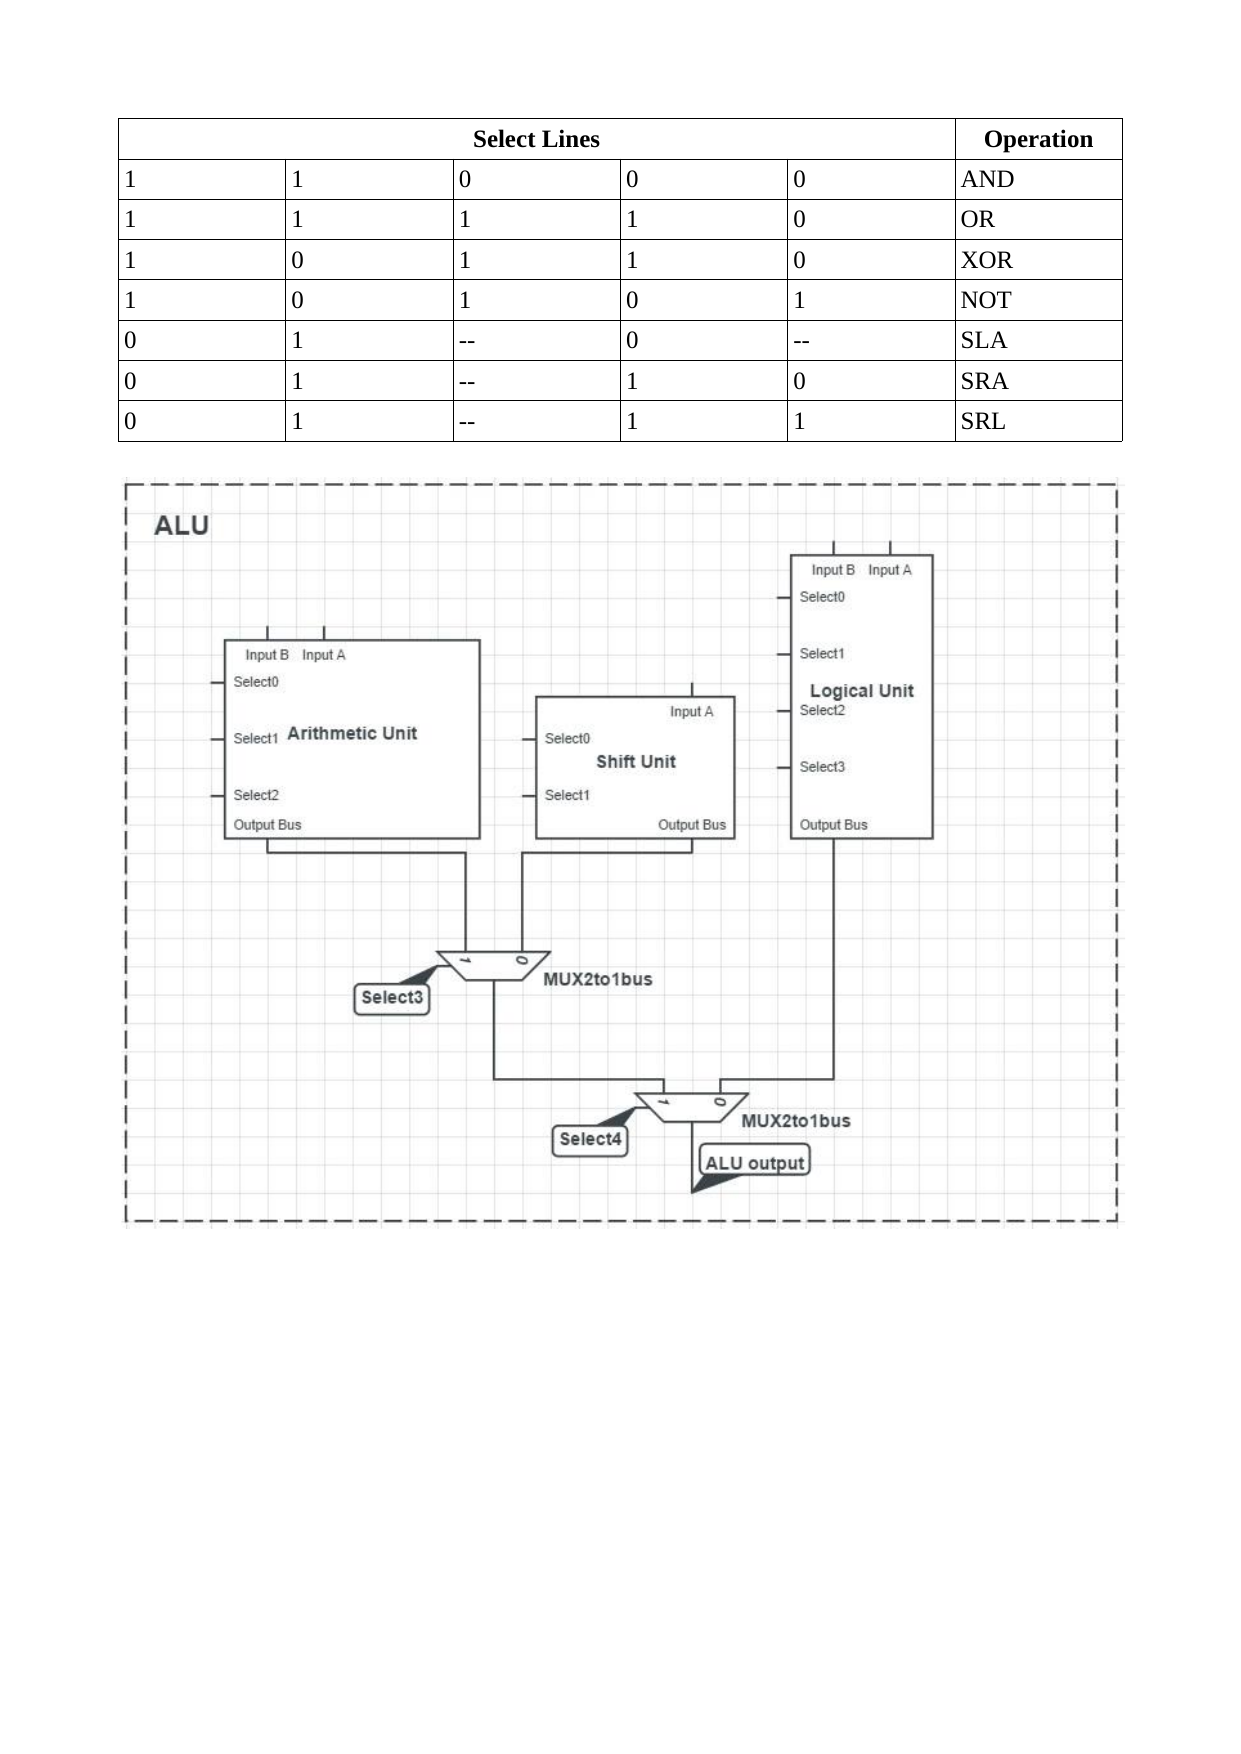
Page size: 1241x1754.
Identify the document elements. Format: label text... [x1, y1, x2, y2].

table_cell 1 [286, 321, 453, 360]
table_cell 0 [621, 321, 787, 360]
table_cell 1 [286, 160, 453, 199]
table_cell 0 [119, 361, 285, 400]
table_cell 1 [119, 240, 285, 279]
table_cell 0 [621, 280, 787, 320]
table_cell AND [956, 160, 1122, 199]
table_cell 1 [119, 160, 285, 199]
table_cell 1 [454, 240, 620, 279]
table_cell 0 [621, 160, 787, 199]
table_cell SRA [956, 361, 1122, 400]
table_cell -- [454, 321, 620, 360]
table_cell 0 [286, 280, 453, 320]
table_cell 1 [286, 361, 453, 400]
table_cell OR [956, 200, 1122, 239]
table_cell 1 [286, 401, 453, 441]
table_cell 0 [788, 240, 955, 279]
table_cell -- [788, 321, 955, 360]
table_cell 0 [119, 401, 285, 441]
table_cell 1 [454, 280, 620, 320]
table_cell 1 [621, 200, 787, 239]
table_cell 0 [119, 321, 285, 360]
table_cell -- [454, 361, 620, 400]
table_cell 1 [621, 401, 787, 441]
table_cell -- [454, 401, 620, 441]
table_cell 1 [119, 200, 285, 239]
table_cell 0 [286, 240, 453, 279]
table_cell 1 [119, 280, 285, 320]
table_cell 0 [788, 361, 955, 400]
table_cell 1 [454, 200, 620, 239]
table_cell NOT [956, 280, 1122, 320]
table_cell XOR [956, 240, 1122, 279]
table_cell 0 [788, 160, 955, 199]
table_header Operation [956, 119, 1122, 158]
table_cell 1 [621, 240, 787, 279]
picture [121, 477, 1125, 1229]
table_cell SLA [956, 321, 1122, 360]
table_cell 1 [788, 280, 955, 320]
table_cell 1 [286, 200, 453, 239]
table_cell SRL [956, 401, 1122, 441]
table_cell 1 [788, 401, 955, 441]
table_cell 0 [454, 160, 620, 199]
table_cell 0 [788, 200, 955, 239]
table_header Select Lines [119, 119, 955, 158]
table_cell 1 [621, 361, 787, 400]
